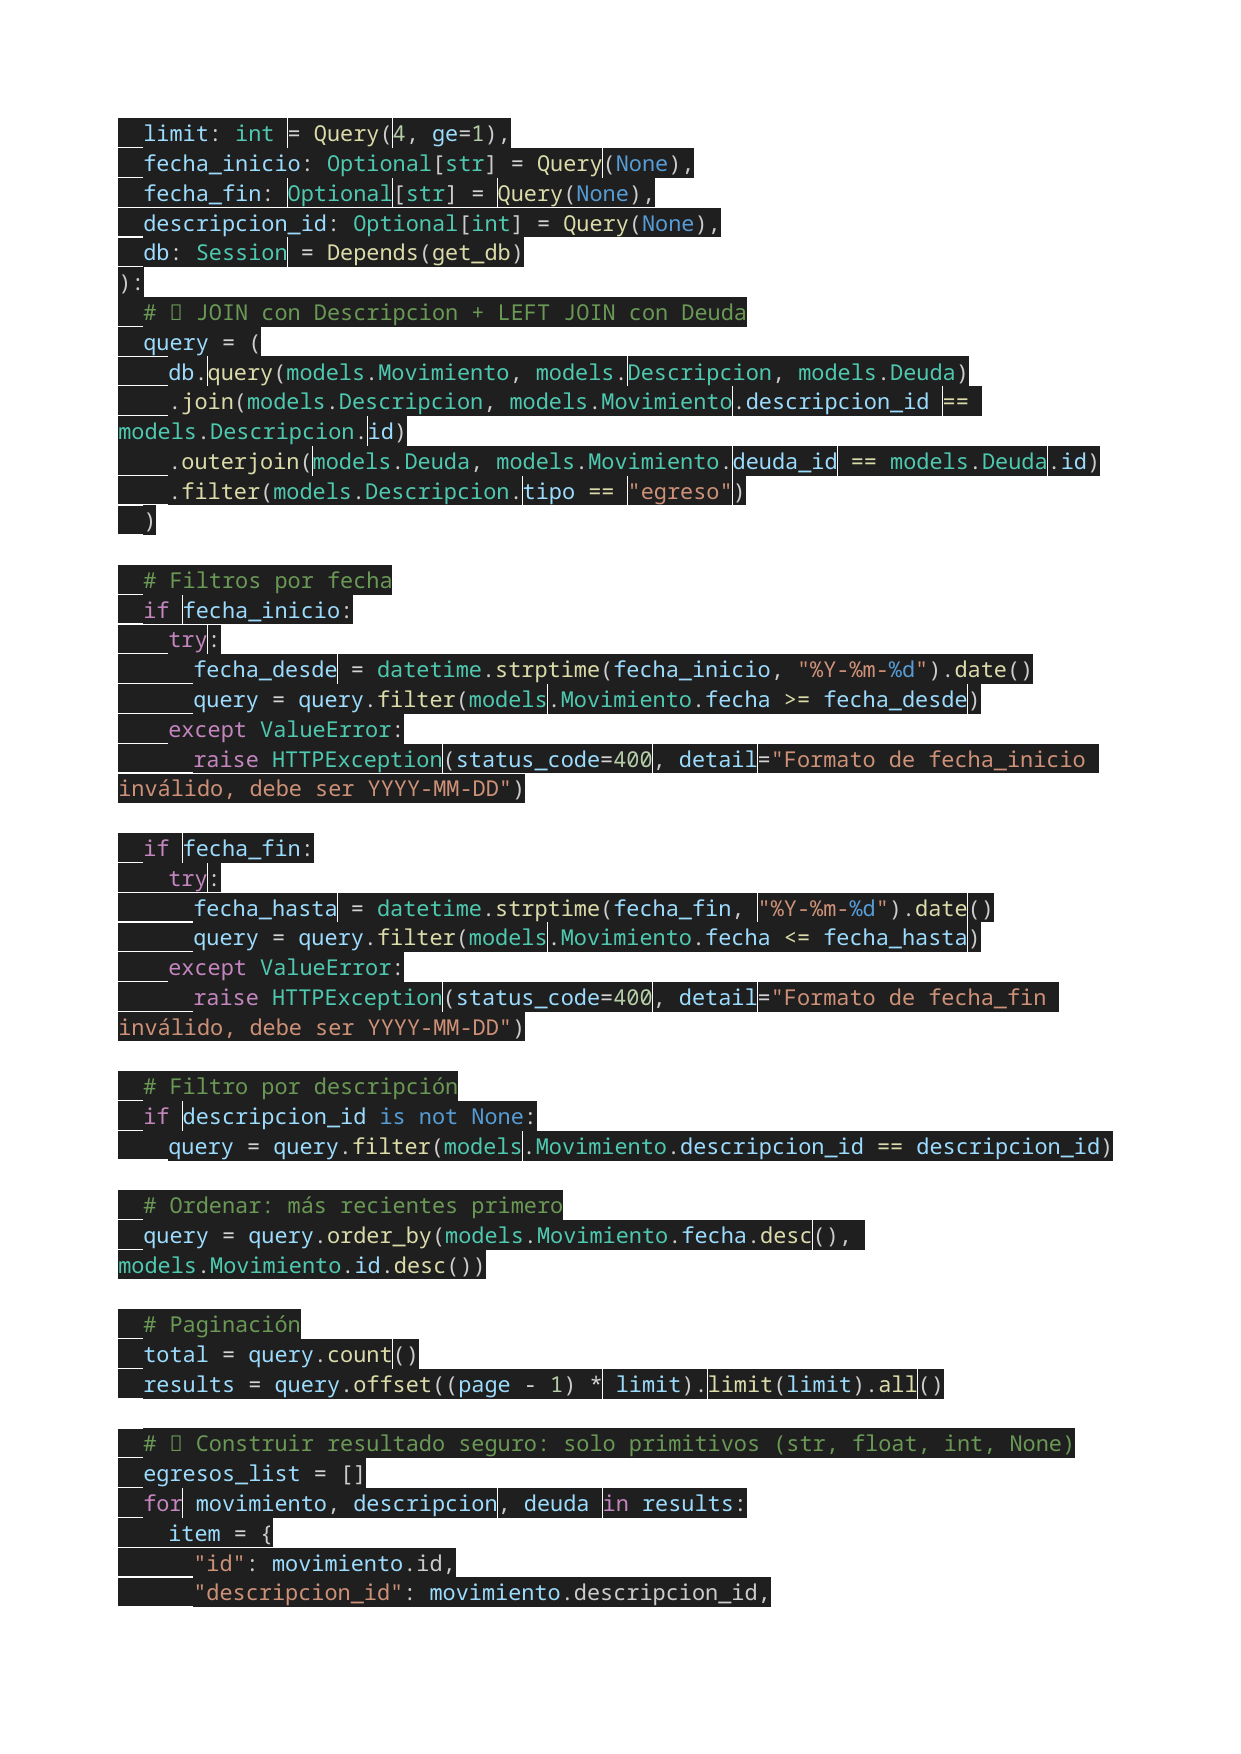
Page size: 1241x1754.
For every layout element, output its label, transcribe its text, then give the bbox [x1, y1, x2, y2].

text db.query(models.Movimiento, models.Descripcion, models.Deuda) [118, 356, 1122, 386]
text "id": movimiento.id, [118, 1547, 1122, 1577]
text item = { [118, 1518, 1122, 1547]
text descripcion_id: Optional[int] = Query(None), [118, 207, 1122, 237]
text raise HTTPException(status_code=400, detail="Formato de fecha_fin inválido, debe ser YYYY-MM-DD") [118, 982, 1122, 1041]
text # ✅ JOIN con Descripcion + LEFT JOIN con Deuda [118, 297, 1122, 327]
text query = query.filter(models.Movimiento.descripcion_id == descripcion_id) [118, 1131, 1122, 1161]
text if fecha_inicio: [118, 595, 1122, 624]
text except ValueError: [118, 952, 1122, 982]
text for movimiento, descripcion, deuda in results: [118, 1488, 1122, 1518]
text "descripcion_id": movimiento.descripcion_id, [118, 1577, 1122, 1607]
text limit: int = Query(4, ge=1), [118, 118, 1122, 148]
text total = query.count() [118, 1339, 1122, 1369]
text # ✅ Construir resultado seguro: solo primitivos (str, float, int, None) [118, 1428, 1122, 1458]
text db: Session = Depends(get_db) [118, 237, 1122, 267]
text fecha_fin: Optional[str] = Query(None), [118, 178, 1122, 207]
text .outerjoin(models.Deuda, models.Movimiento.deuda_id == models.Deuda.id) [118, 446, 1122, 476]
text try: [118, 624, 1122, 654]
text ) [118, 505, 1122, 535]
text query = query.filter(models.Movimiento.fecha <= fecha_hasta) [118, 922, 1122, 952]
text egresos_list = [] [118, 1458, 1122, 1488]
text # Filtro por descripción [118, 1071, 1122, 1101]
text fecha_hasta = datetime.strptime(fecha_fin, "%Y-%m-%d").date() [118, 892, 1122, 922]
text # Ordenar: más recientes primero [118, 1190, 1122, 1220]
text results = query.offset((page - 1) * limit).limit(limit).all() [118, 1369, 1122, 1399]
text raise HTTPException(status_code=400, detail="Formato de fecha_inicio inválido, debe ser YYYY-MM-DD") [118, 744, 1122, 803]
text ): [118, 267, 1122, 297]
text if fecha_fin: [118, 833, 1122, 863]
text try: [118, 863, 1122, 892]
text except ValueError: [118, 714, 1122, 744]
text query = ( [118, 327, 1122, 356]
text if descripcion_id is not None: [118, 1101, 1122, 1131]
text fecha_desde = datetime.strptime(fecha_inicio, "%Y-%m-%d").date() [118, 654, 1122, 684]
text query = query.filter(models.Movimiento.fecha >= fecha_desde) [118, 684, 1122, 714]
text .filter(models.Descripcion.tipo == "egreso") [118, 476, 1122, 505]
text .join(models.Descripcion, models.Movimiento.descripcion_id == models.Descripcion.id) [118, 386, 1122, 446]
text # Paginación [118, 1309, 1122, 1339]
text fecha_inicio: Optional[str] = Query(None), [118, 148, 1122, 178]
text query = query.order_by(models.Movimiento.fecha.desc(), models.Movimiento.id.desc()) [118, 1220, 1122, 1279]
text # Filtros por fecha [118, 565, 1122, 595]
